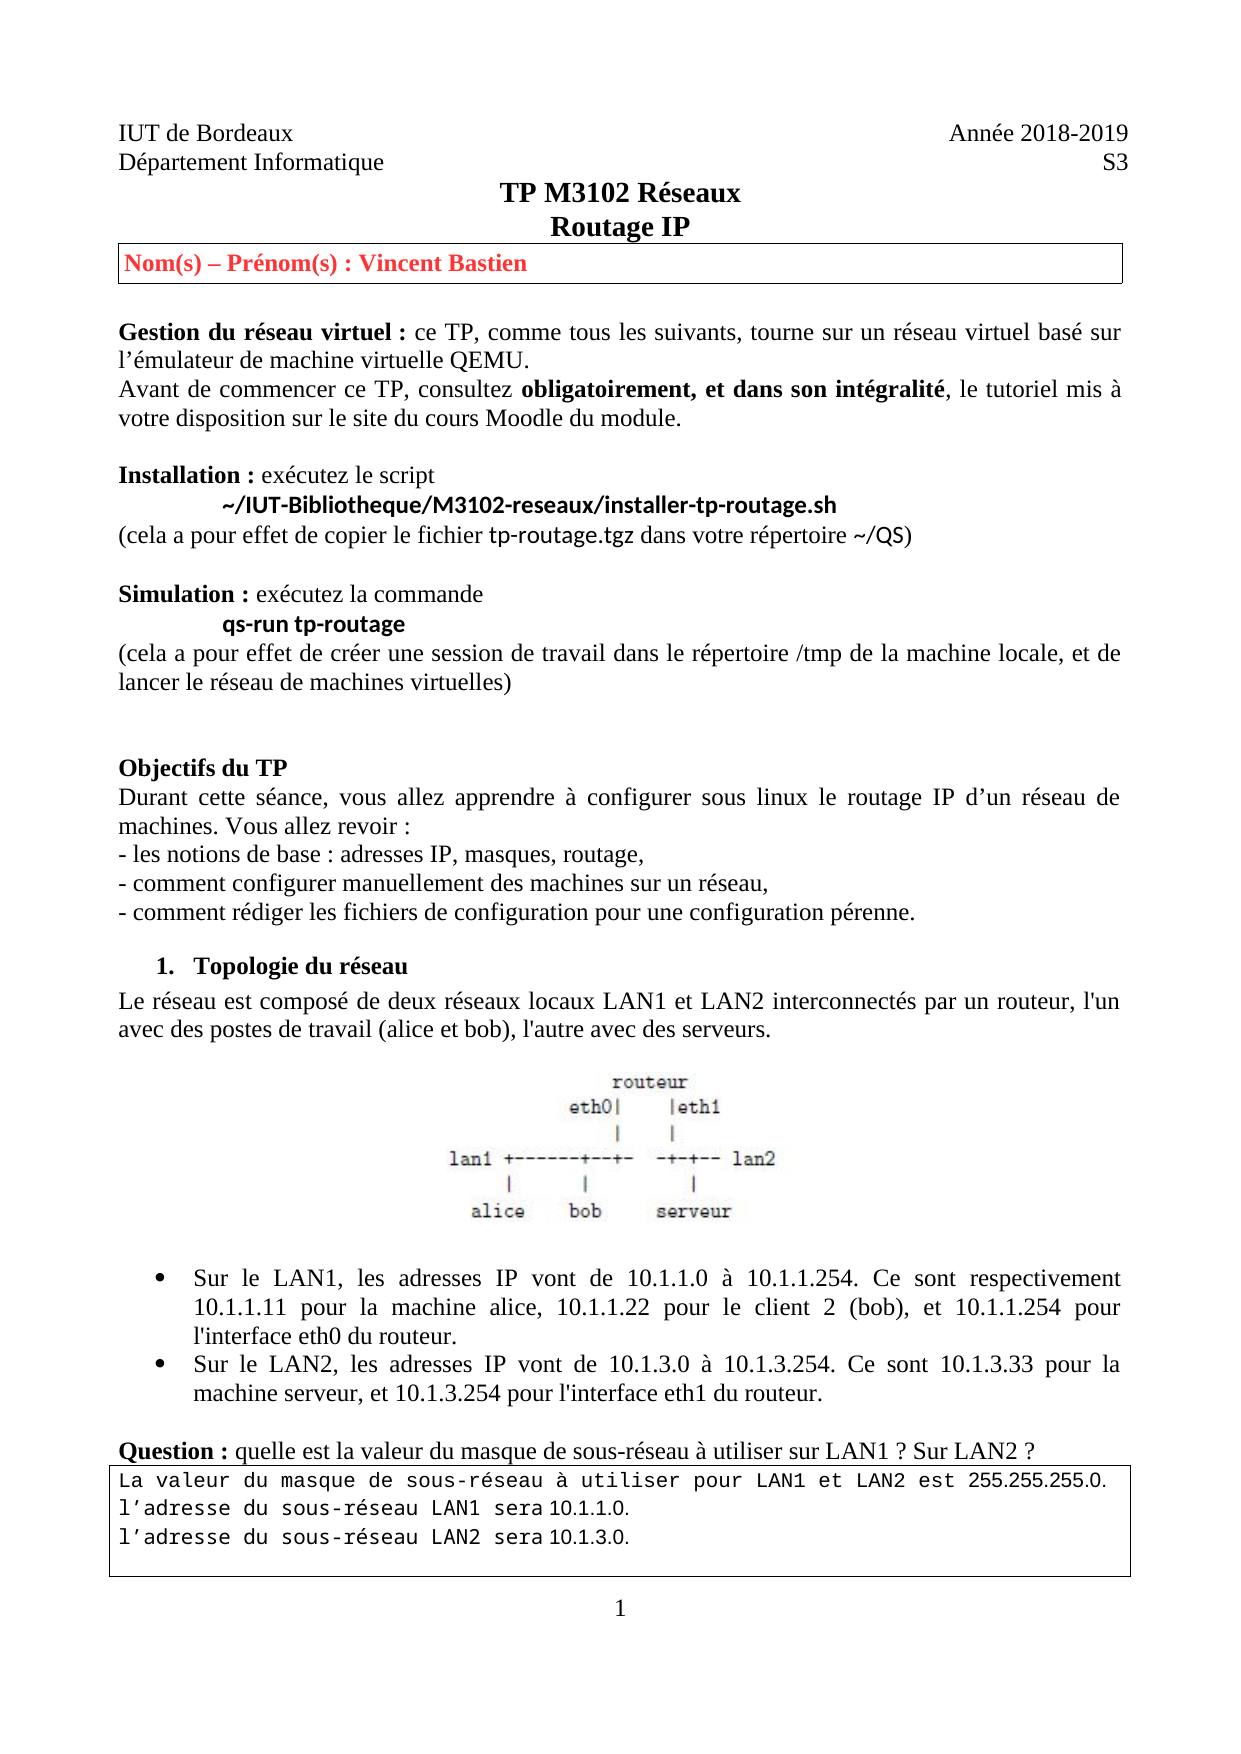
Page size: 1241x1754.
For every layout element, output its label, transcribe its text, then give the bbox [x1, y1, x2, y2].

text Durant cette séance, vous allez apprendre à configurer sous linux le routage IP d’un réseau de machines. Vous allez revoir : [118, 782, 1122, 839]
text Objectifs du TP [118, 753, 1122, 782]
text Installation : exécutez le script [118, 460, 1122, 489]
subtitle Routage IP [118, 209, 1122, 243]
text - comment rédiger les fichiers de configuration pour une configuration pérenne. [118, 897, 1122, 926]
text Gestion du réseau virtuel : ce TP, comme tous les suivants, tourne sur un réseau virtuel basé sur l’émulateur de machine virtuelle QEMU. [118, 317, 1122, 374]
text Avant de commencer ce TP, consultez obligatoirement, et dans son intégralité, le tutoriel mis à votre disposition sur le site du cours Moodle du module. [118, 374, 1122, 432]
text La valeur du masque de sous-réseau à utiliser pour LAN1 et LAN2 est 255.255.255.0. l’adresse du sous-réseau LAN1 sera 10.1.1.0. [110, 1466, 1130, 1522]
table_header Nom(s) – Prénom(s) : Vincent Bastien [119, 244, 1122, 283]
text IUT de Bordeaux Année 2018-2019 [118, 118, 1122, 147]
text (cela a pour effet de créer une session de travail dans le répertoire /tmp de la machine locale, et de lancer le réseau de machines virtuelles) [118, 638, 1122, 696]
subtitle TP M3102 Réseaux [118, 176, 1122, 209]
text Le réseau est composé de deux réseaux locaux LAN1 et LAN2 interconnectés par un routeur, l'un avec des postes de travail (alice et bob), l'autre avec des serveurs. [118, 986, 1122, 1043]
text Simulation : exécutez la commande [118, 579, 1122, 608]
text qs-run tp-routage [118, 608, 1122, 638]
list Sur le LAN2, les adresses IP vont de 10.1.3.0 à 10.1.3.254. Ce sont 10.1.3.33 pour la machine serveur, et 10.1.3.254 pour l'interface eth1 du routeur. [156, 1349, 1122, 1407]
text Question : quelle est la valeur du masque de sous-réseau à utiliser sur LAN1 ? Sur LAN2 ? [118, 1436, 1122, 1464]
list Sur le LAN1, les adresses IP vont de 10.1.1.0 à 10.1.1.254. Ce sont respectivement 10.1.1.11 pour la machine alice, 10.1.1.22 pour le client 2 (bob), et 10.1.1.254 pour l'interface eth0 du routeur. [156, 1263, 1122, 1349]
subtitle Topologie du réseau [156, 951, 1122, 979]
text ~/IUT-Bibliotheque/M3102-reseaux/installer-tp-routage.sh [118, 489, 1122, 520]
picture [446, 1072, 795, 1235]
text - les notions de base : adresses IP, masques, routage, [118, 839, 1122, 868]
text Département Informatique S3 [118, 147, 1122, 176]
text - comment configurer manuellement des machines sur un réseau, [118, 868, 1122, 897]
text (cela a pour effet de copier le fichier tp-routage.tgz dans votre répertoire ~/QS) [118, 520, 1122, 550]
text l’adresse du sous-réseau LAN2 sera 10.1.3.0. [118, 1522, 1122, 1550]
